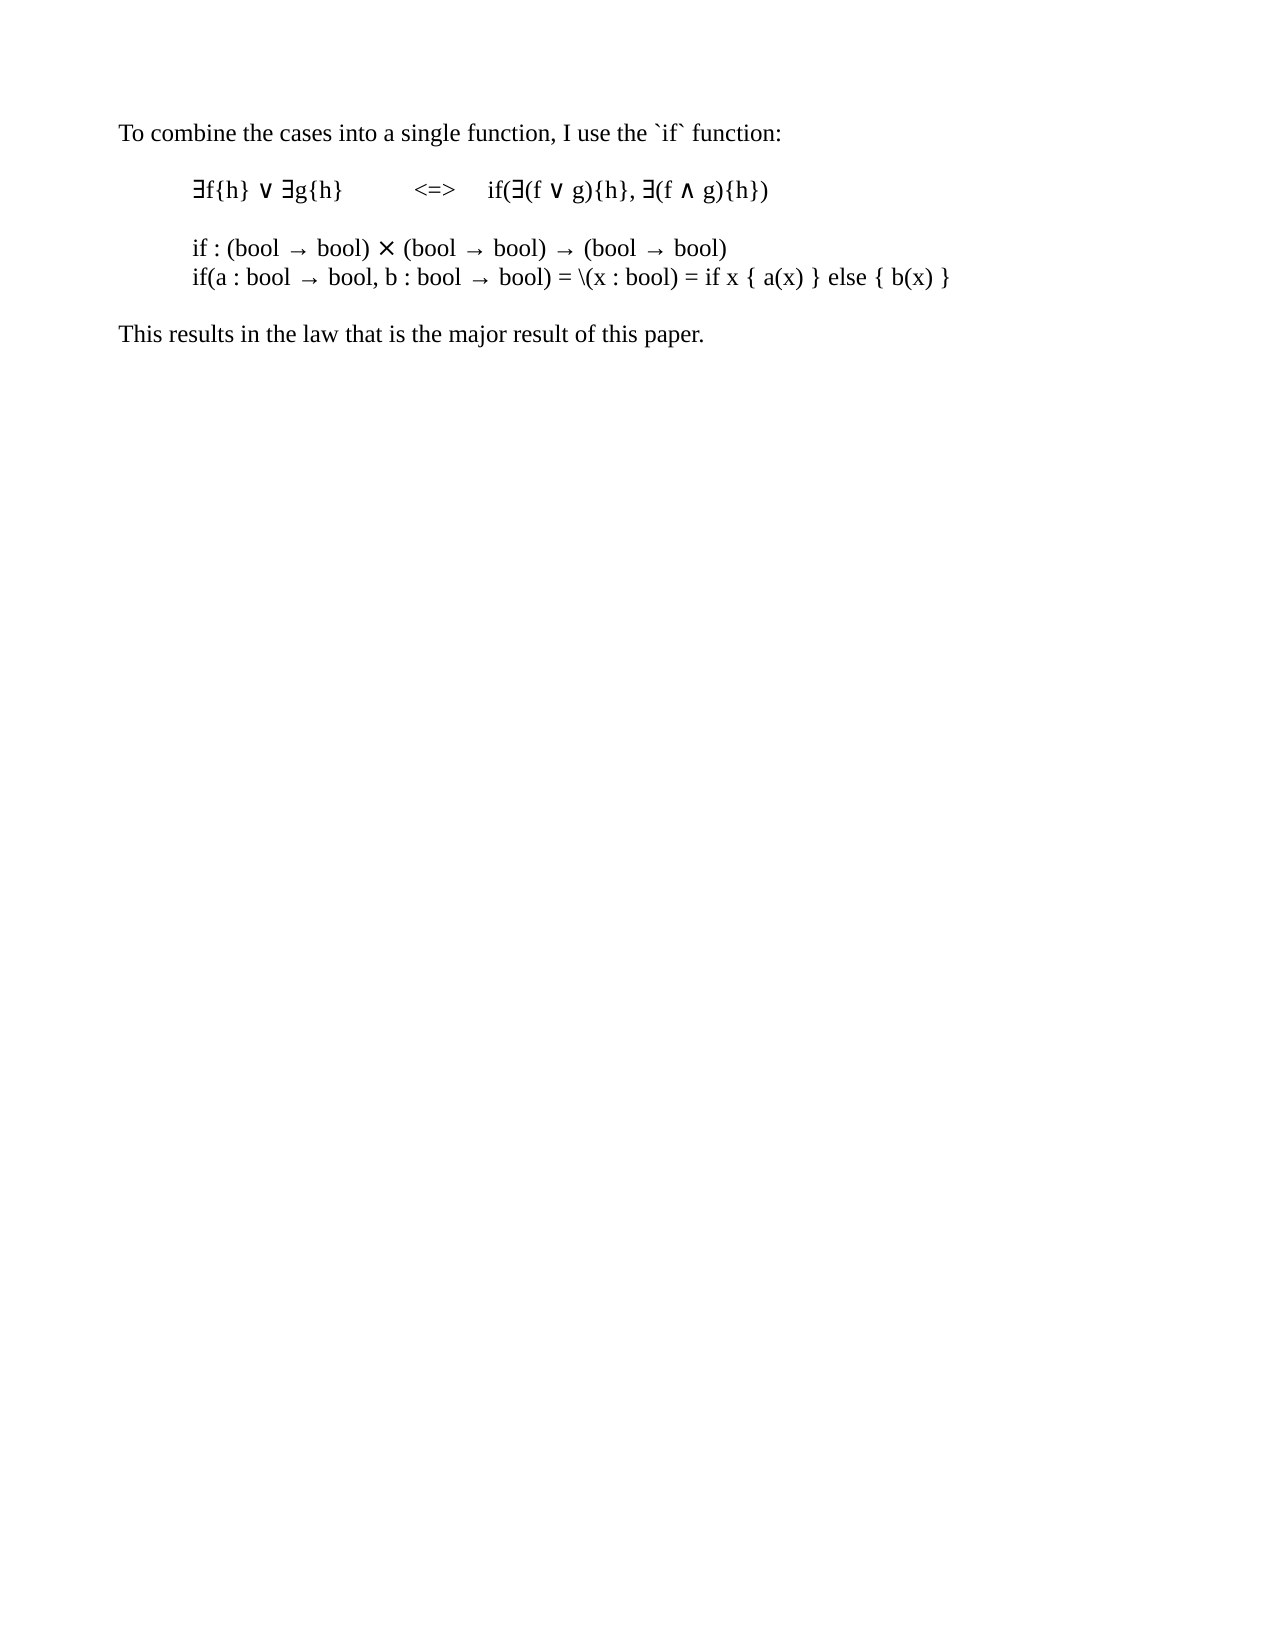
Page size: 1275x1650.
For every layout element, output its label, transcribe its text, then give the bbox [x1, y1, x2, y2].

text This results in the law that is the major result of this paper. [118, 319, 1157, 348]
text ∃f{h} ∨ ∃g{h} <=> if(∃(f ∨ g){h}, ∃(f ∧ g){h}) [118, 176, 1157, 204]
text To combine the cases into a single function, I use the `if` function: [118, 118, 1157, 147]
text if(a : bool → bool, b : bool → bool) = \(x : bool) = if x { a(x) } else { b(x) } [118, 262, 1157, 291]
text if : (bool → bool) ⨯ (bool → bool) → (bool → bool) [118, 233, 1157, 262]
